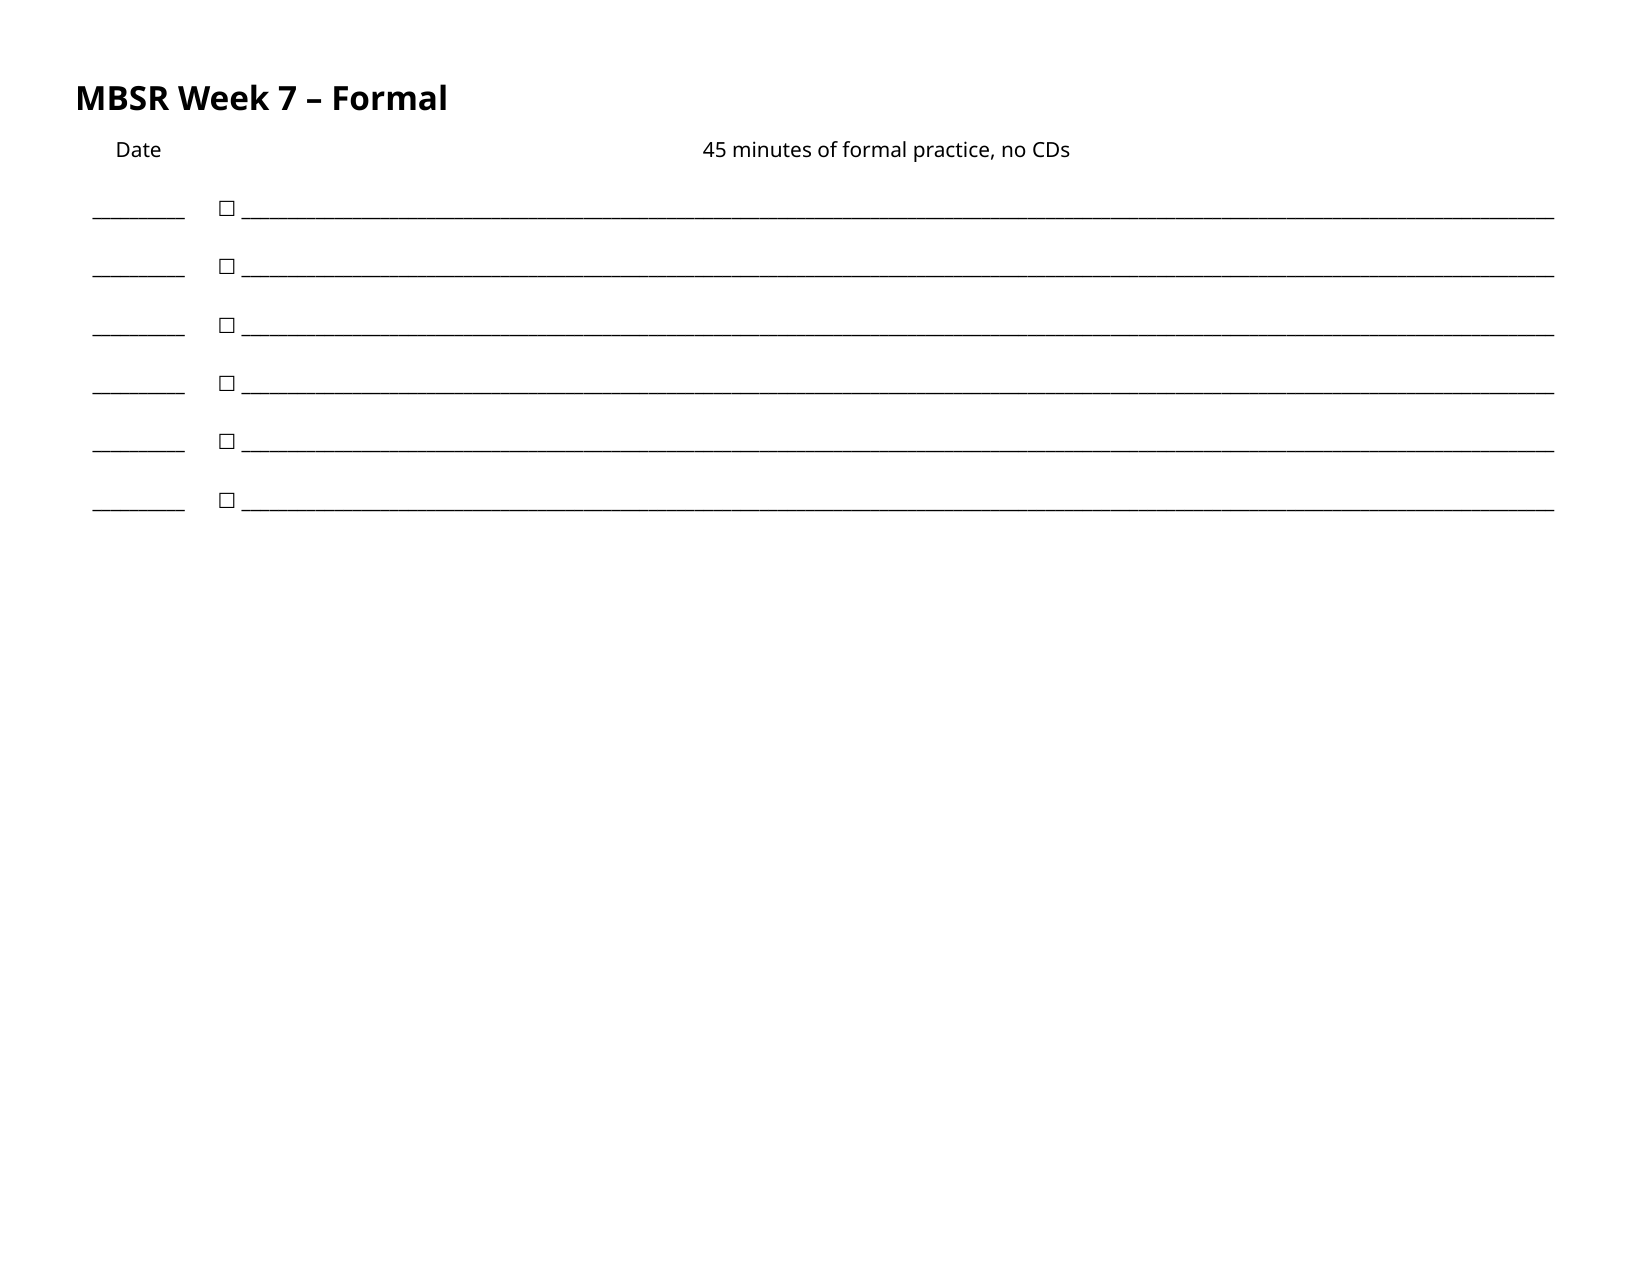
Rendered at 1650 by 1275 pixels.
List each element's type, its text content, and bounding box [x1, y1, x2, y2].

table_cell __________ [75, 179, 202, 237]
table_cell ☐ ______________________________________________________________________________________________________________________________________________ [202, 237, 1571, 296]
table_cell __________ [75, 237, 202, 296]
table_cell __________ [75, 296, 202, 354]
table_cell ☐ ______________________________________________________________________________________________________________________________________________ [202, 179, 1571, 237]
table_cell ☐ ______________________________________________________________________________________________________________________________________________ [202, 471, 1571, 529]
text MBSR Week 7 – Formal [75, 75, 1575, 120]
table_cell ☐ ______________________________________________________________________________________________________________________________________________ [202, 296, 1571, 354]
table_cell ☐ ______________________________________________________________________________________________________________________________________________ [202, 413, 1571, 471]
table_cell __________ [75, 354, 202, 413]
table_cell ☐ ______________________________________________________________________________________________________________________________________________ [202, 354, 1571, 413]
table_cell __________ [75, 413, 202, 471]
table_header Date [75, 120, 202, 179]
table_header 45 minutes of formal practice, no CDs [202, 120, 1571, 179]
table_cell __________ [75, 471, 202, 529]
